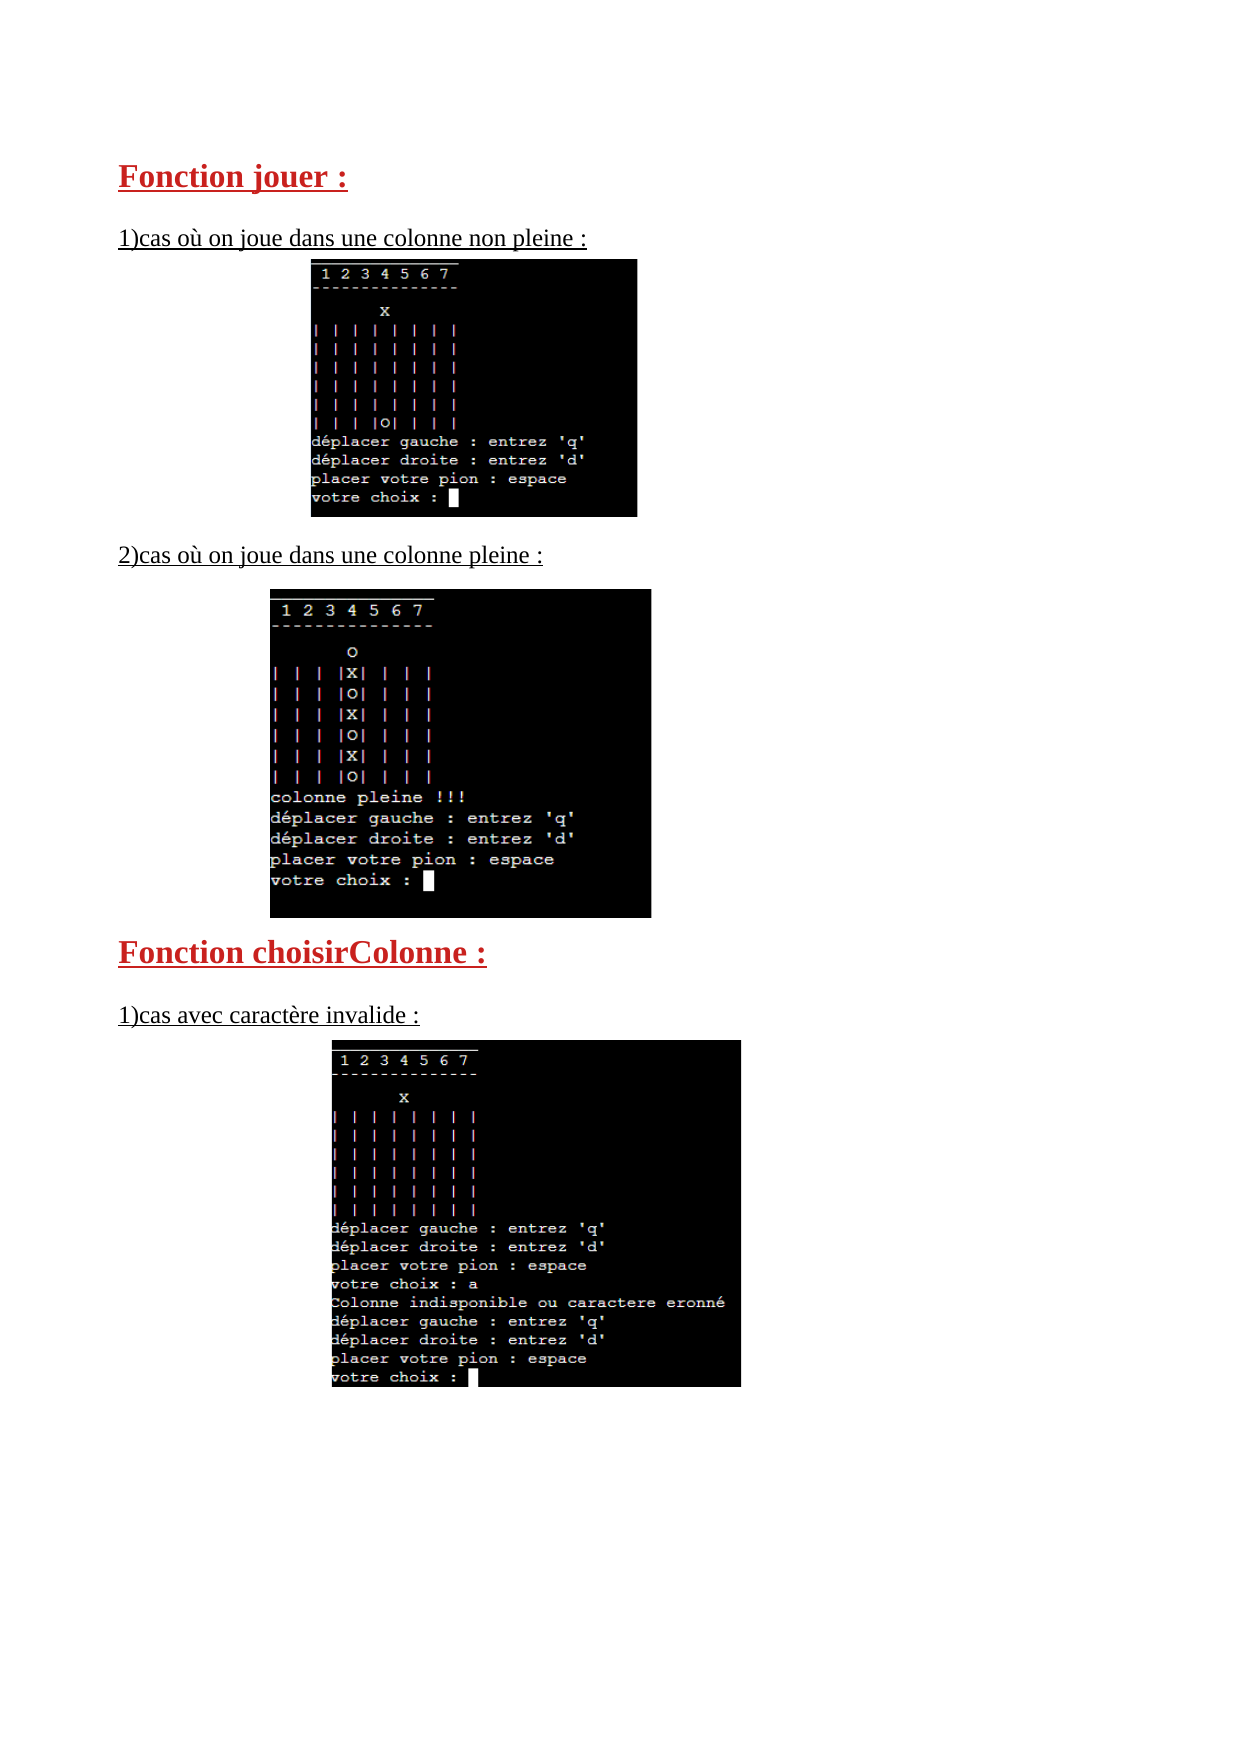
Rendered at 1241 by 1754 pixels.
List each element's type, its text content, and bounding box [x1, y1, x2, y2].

picture [270, 589, 652, 918]
picture [310, 259, 638, 517]
text 2)cas où on joue dans une colonne pleine : [118, 540, 1122, 568]
text Fonction jouer : [118, 156, 1122, 195]
text Fonction choisirColonne : [118, 933, 1122, 971]
picture [331, 1040, 742, 1387]
text 1)cas où on joue dans une colonne non pleine : [118, 223, 1122, 252]
text 1)cas avec caractère invalide : [118, 1000, 1122, 1028]
